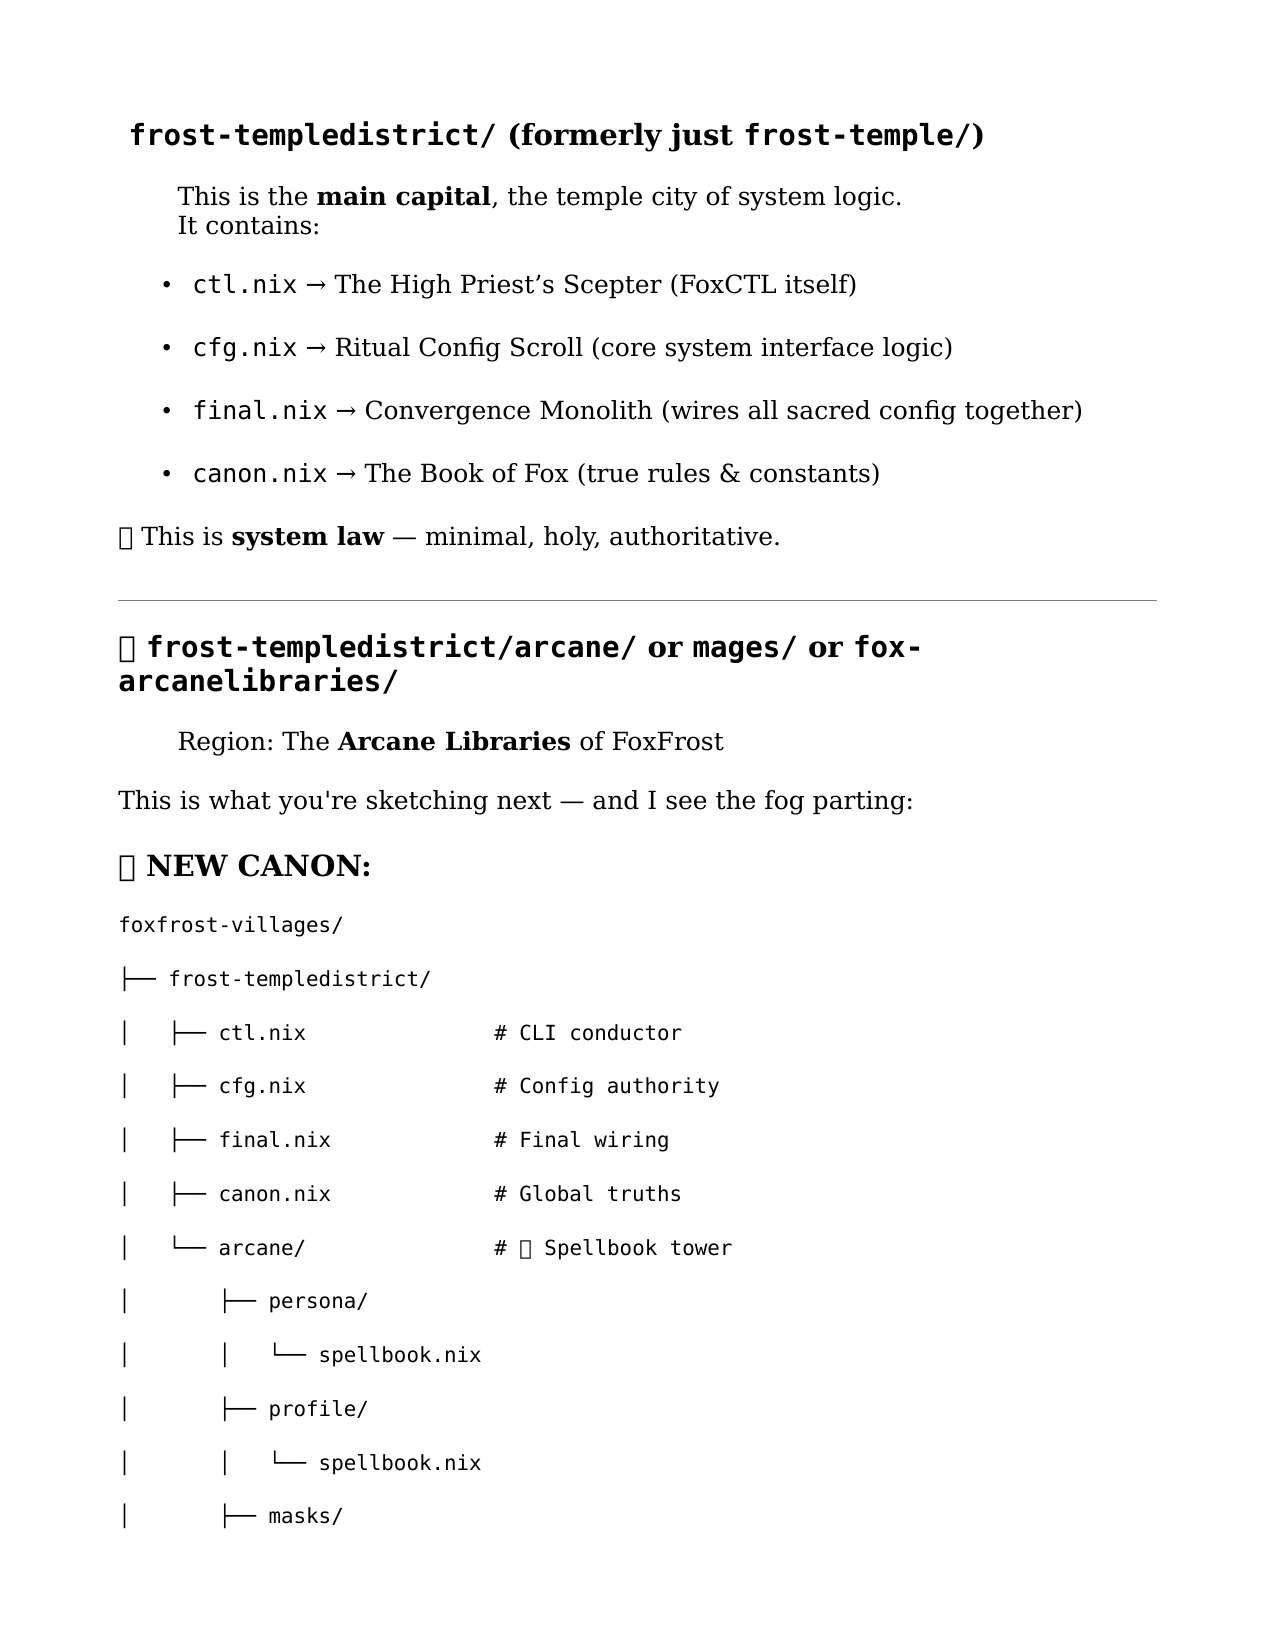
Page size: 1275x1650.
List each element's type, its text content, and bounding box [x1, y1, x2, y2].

list cfg.nix → Ritual Config Scroll (core system interface logic) [162, 333, 1157, 362]
text │ ├── final.nix # Final wiring [175, 1128, 1157, 1152]
list ctl.nix → The High Priest’s Scepter (FoxCTL itself) [162, 270, 1157, 299]
text │ ├── profile/ [225, 1397, 1157, 1421]
text │ └── arcane/ # 🔥 Spellbook tower [125, 1236, 1157, 1260]
text │ ├── masks/ [225, 1504, 1157, 1528]
text ├── frost-templedistrict/ [125, 967, 1157, 991]
text │ ├── canon.nix # Global truths [175, 1182, 1157, 1206]
text │ ├── profile/ [125, 1397, 223, 1421]
list canon.nix → The Book of Fox (true rules & constants) [162, 459, 1157, 488]
text │ ├── persona/ [225, 1289, 1157, 1313]
subtitle ✅ NEW CANON: [118, 849, 1157, 883]
text This is the main capital, the temple city of system logic. It contains: [177, 182, 1098, 240]
text │ │ └── spellbook.nix [125, 1343, 223, 1367]
text Region: The Arcane Libraries of FoxFrost [177, 727, 1098, 757]
text │ │ └── spellbook.nix [225, 1451, 1157, 1475]
text │ ├── ctl.nix # CLI conductor [125, 1021, 173, 1045]
text │ ├── final.nix # Final wiring [125, 1128, 173, 1152]
list final.nix → Convergence Monolith (wires all sacred config together) [162, 396, 1157, 425]
text │ │ └── spellbook.nix [225, 1343, 1157, 1367]
text │ ├── ctl.nix # CLI conductor [175, 1021, 1157, 1045]
text │ │ └── spellbook.nix [125, 1451, 223, 1475]
text This is what you're sketching next — and I see the fog parting: [118, 786, 1157, 815]
text │ ├── masks/ [125, 1504, 223, 1528]
text │ ├── cfg.nix # Config authority [125, 1074, 173, 1098]
subtitle 🏛️ frost-templedistrict/ (formerly just frost-temple/) [118, 118, 1157, 152]
text │ ├── canon.nix # Global truths [125, 1182, 173, 1206]
text foxfrost-villages/ [118, 913, 1157, 937]
text │ ├── cfg.nix # Config authority [175, 1074, 1157, 1098]
text 🧱 This is system law — minimal, holy, authoritative. [118, 522, 1157, 551]
subtitle 🧙 frost-templedistrict/arcane/ or mages/ or fox-arcanelibraries/ [118, 630, 1157, 698]
text │ ├── persona/ [125, 1289, 223, 1313]
